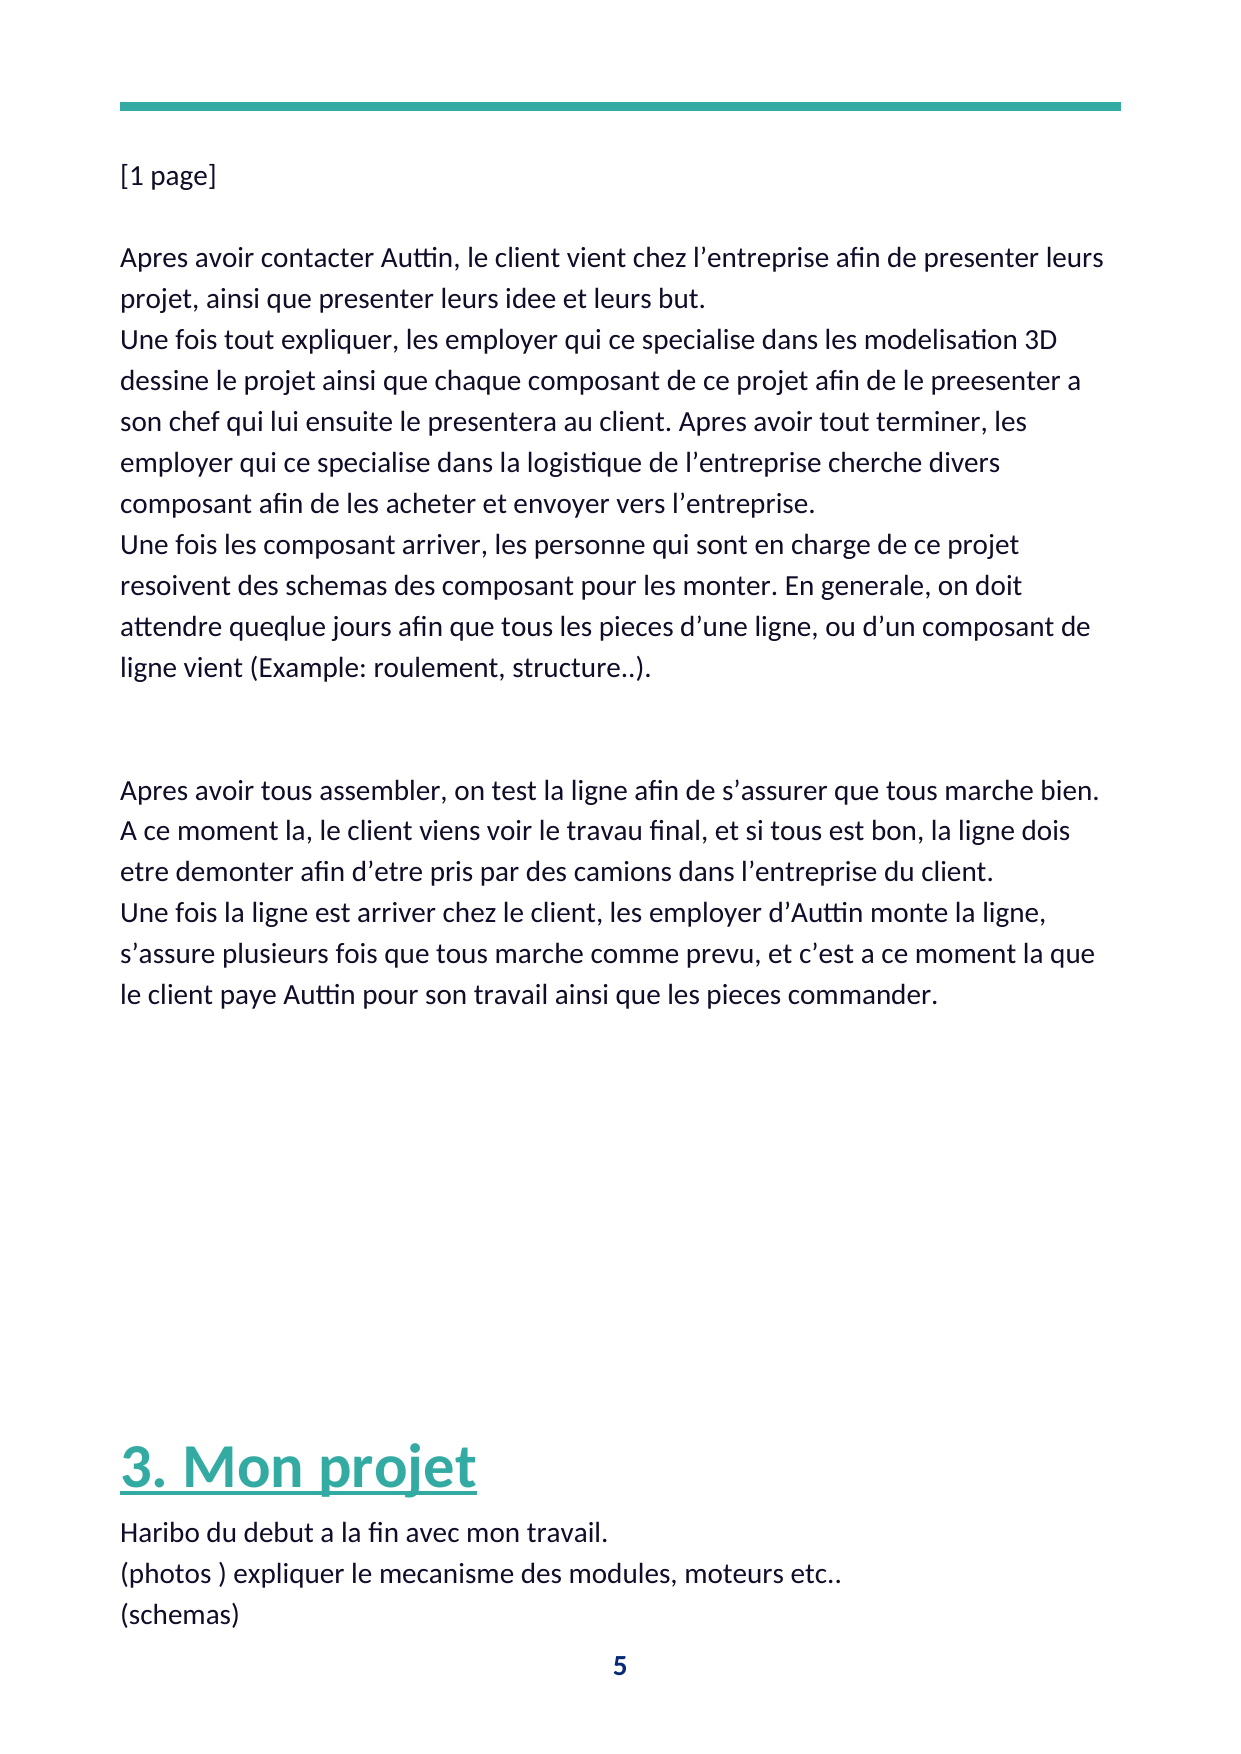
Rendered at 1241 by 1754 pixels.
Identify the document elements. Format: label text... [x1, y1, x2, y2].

text Apres avoir contacter Auttin, le client vient chez l’entreprise afin de presenter leurs projet, ainsi que presenter leurs idee et leurs but. [120, 239, 1120, 316]
text Apres avoir tous assembler, on test la ligne afin de s’assurer que tous marche bien. A ce moment la, le client viens voir le travau final, et si tous est bon, la ligne dois etre demonter afin d’etre pris par des camions dans l’entreprise du client. [120, 772, 1120, 889]
text Une fois la ligne est arriver chez le client, les employer d’Auttin monte la ligne, s’assure plusieurs fois que tous marche comme prevu, et c’est a ce moment la que le client paye Auttin pour son travail ainsi que les pieces commander. [120, 894, 1120, 1012]
text Haribo du debut a la fin avec mon travail. [120, 1514, 1120, 1550]
text (schemas) [120, 1596, 1120, 1632]
text Une fois tout expliquer, les employer qui ce specialise dans les modelisation 3D dessine le projet ainsi que chaque composant de ce projet afin de le preesenter a son chef qui lui ensuite le presentera au client. Apres avoir tout terminer, les employer qui ce specialise dans la logistique de l’entreprise cherche divers composant afin de les acheter et envoyer vers l’entreprise. [120, 321, 1120, 521]
text 3. Mon projet [120, 1427, 1120, 1503]
text (photos ) expliquer le mecanisme des modules, moteurs etc.. [120, 1555, 1120, 1591]
text Une fois les composant arriver, les personne qui sont en charge de ce projet resoivent des schemas des composant pour les monter. En generale, on doit attendre queqlue jours afin que tous les pieces d’une ligne, ou d’un composant de ligne vient (Example: roulement, structure..). [120, 526, 1120, 684]
text [1 page] [120, 157, 1120, 193]
